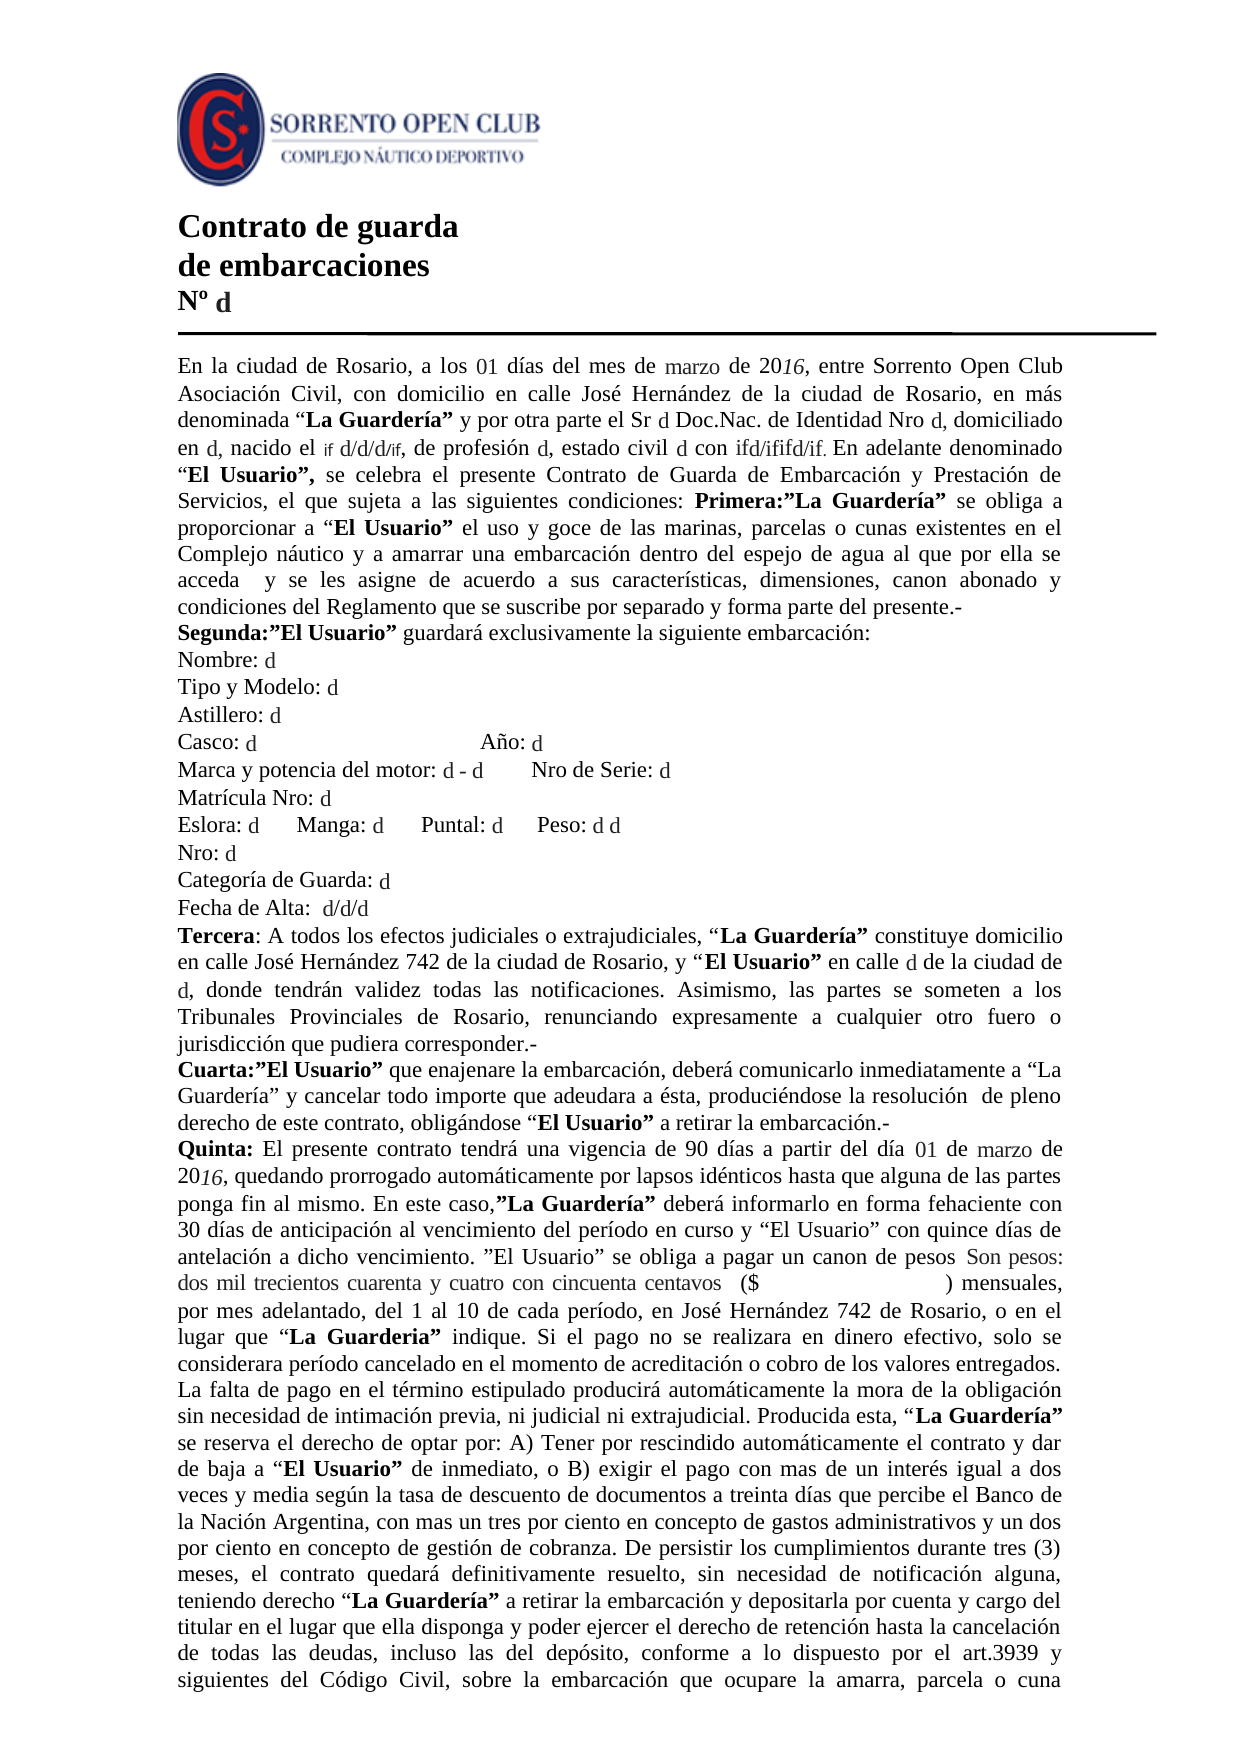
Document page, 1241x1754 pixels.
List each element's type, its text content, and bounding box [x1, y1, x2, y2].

text Tipo y Modelo: d [177, 673, 1063, 701]
text Cuarta:”El Usuario” que enajenare la embarcación, deberá comunicarlo inmediatamente a “La Guardería” y cancelar todo importe que adeudara a ésta, produciéndose la resolución de pleno derecho de este contrato, obligándose “El Usuario” a retirar la embarcación.- [177, 1056, 1063, 1135]
text Nº d [177, 283, 1063, 318]
text Categoría de Guarda: d [177, 866, 1063, 894]
text Casco: d Año: d [177, 728, 1063, 756]
text Fecha de Alta: d/d/d [177, 894, 1063, 922]
text Nro: d [177, 839, 1063, 866]
picture [177, 73, 567, 207]
text Matrícula Nro: d [177, 784, 1063, 811]
text En la ciudad de Rosario, a los 01 días del mes de marzo de 2016, entre Sorrento Open Club Asociación Civil, con domicilio en calle José Hernández de la ciudad de Rosario, en más denominada “La Guardería” y por otra parte el Sr d Doc.Nac. de Identidad Nro d, domiciliado en d, nacido el if d/d/d/if, de profesión d, estado civil d con ifd/ififd/if. En adelante denominado “El Usuario”, se celebra el presente Contrato de Guarda de Embarcación y Prestación de Servicios, el que sujeta a las siguientes condiciones: Primera:”La Guardería” se obliga a proporcionar a “El Usuario” el uso y goce de las marinas, parcelas o cunas existentes en el Complejo náutico y a amarrar una embarcación dentro del espejo de agua al que por ella se acceda y se les asigne de acuerdo a sus características, dimensiones, canon abonado y condiciones del Reglamento que se suscribe por separado y forma parte del presente.- [177, 352, 1063, 619]
text Tercera: A todos los efectos judiciales o extrajudiciales, “La Guardería” constituye domicilio en calle José Hernández 742 de la ciudad de Rosario, y “El Usuario” en calle d de la ciudad de d, donde tendrán validez todas las notificaciones. Asimismo, las partes se someten a los Tribunales Provinciales de Rosario, renunciando expresamente a cualquier otro fuero o jurisdicción que pudiera corresponder.- [177, 922, 1063, 1056]
text Contrato de guarda [177, 207, 1063, 245]
text Marca y potencia del motor: d - d Nro de Serie: d [177, 756, 1063, 784]
text Eslora: d Manga: d Puntal: d Peso: d d [177, 811, 1063, 839]
text Quinta: El presente contrato tendrá una vigencia de 90 días a partir del día 01 de marzo de 2016, quedando prorrogado automáticamente por lapsos idénticos hasta que alguna de las partes ponga fin al mismo. En este caso,”La Guardería” deberá informarlo en forma fehaciente con 30 días de anticipación al vencimiento del período en curso y “El Usuario” con quince días de antelación a dicho vencimiento. ”El Usuario” se obliga a pagar un canon de pesos Son pesos: dos mil trecientos cuarenta y cuatro con cincuenta centavos ($<o.amount_total>) mensuales, por mes adelantado, del 1 al 10 de cada período, en José Hernández 742 de Rosario, o en el lugar que “La Guarderia” indique. Si el pago no se realizara en dinero efectivo, solo se considerara período cancelado en el momento de acreditación o cobro de los valores entregados. La falta de pago en el término estipulado producirá automáticamente la mora de la obligación sin necesidad de intimación previa, ni judicial ni extrajudicial. Producida esta, “La Guardería” se reserva el derecho de optar por: A) Tener por rescindido automáticamente el contrato y dar de baja a “El Usuario” de inmediato, o B) exigir el pago con mas de un interés igual a dos veces y media según la tasa de descuento de documentos a treinta días que percibe el Banco de la Nación Argentina, con mas un tres por ciento en concepto de gastos administrativos y un dos por ciento en concepto de gestión de cobranza. De persistir los cumplimientos durante tres (3) meses, el contrato quedará definitivamente resuelto, sin necesidad de notificación alguna, teniendo derecho “La Guardería” a retirar la embarcación y depositarla por cuenta y cargo del titular en el lugar que ella disponga y poder ejercer el derecho de retención hasta la cancelación de todas las deudas, incluso las del depósito, conforme a lo dispuesto por el art.3939 y siguientes del Código Civil, sobre la embarcación que ocupare la amarra, parcela o cuna correspondiente al “Usuario” moroso. Establece dicha disposición legal : “el derecho de retención es la facultad que corresponde al tenedor de una cosa ajena, para conservar la posesión de ella hasta el pago de lo que es debido por razón de esa misma cosa”.Dicha retención se ejercerá sin necesidad de trámite judicial alguno, renunciando “El Usuario” a cualquier acción que pudiera cuestionar el ejercicio del derecho de retención.- [177, 1135, 1063, 1692]
text Nombre: d [177, 646, 1063, 673]
text Segunda:”El Usuario” guardará exclusivamente la siguiente embarcación: [177, 619, 1063, 646]
text de embarcaciones [177, 245, 1063, 283]
text Astillero: d [177, 701, 1063, 728]
